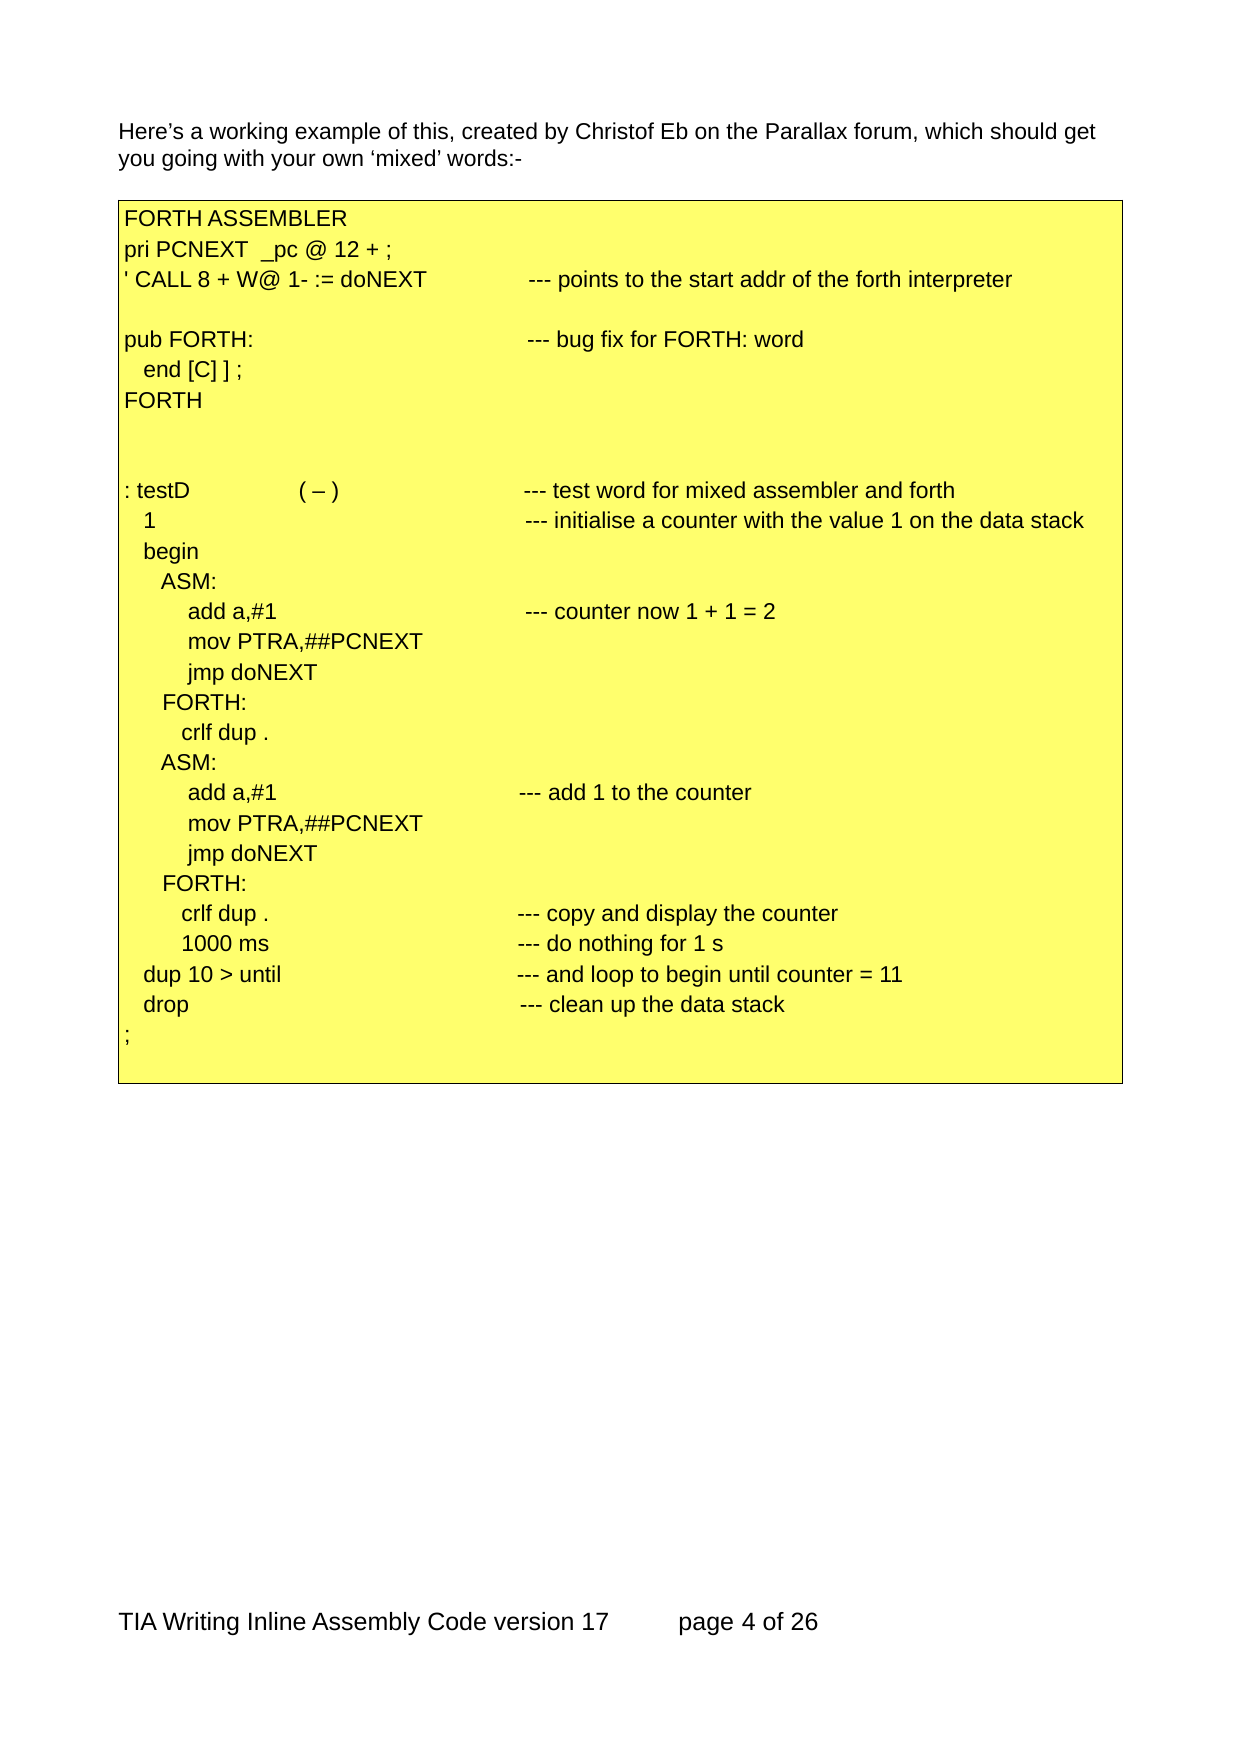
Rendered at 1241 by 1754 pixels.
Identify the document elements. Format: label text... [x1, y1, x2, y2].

table_header FORTH ASSEMBLER pri PCNEXT _pc @ 12 + ; ' CALL 8 + W@ 1- := doNEXT --- points to the start addr of the forth interpreter pub FORTH: --- bug fix for FORTH: word end [C] ] ; FORTH : testD ( – ) --- test word for mixed assembler and forth 1 --- initialise a counter with the value 1 on the data stack begin ASM: add a,#1 --- counter now 1 + 1 = 2 mov PTRA,##PCNEXT jmp doNEXT FORTH: crlf dup . ASM: add a,#1 --- add 1 to the counter mov PTRA,##PCNEXT jmp doNEXT FORTH: crlf dup . --- copy and display the counter 1000 ms --- do nothing for 1 s dup 10 > until --- and loop to begin until counter = 11 drop --- clean up the data stack ; [119, 201, 1122, 1083]
text Here’s a working example of this, created by Christof Eb on the Parallax forum, which should get you going with your own ‘mixed’ words:- [118, 118, 1122, 171]
